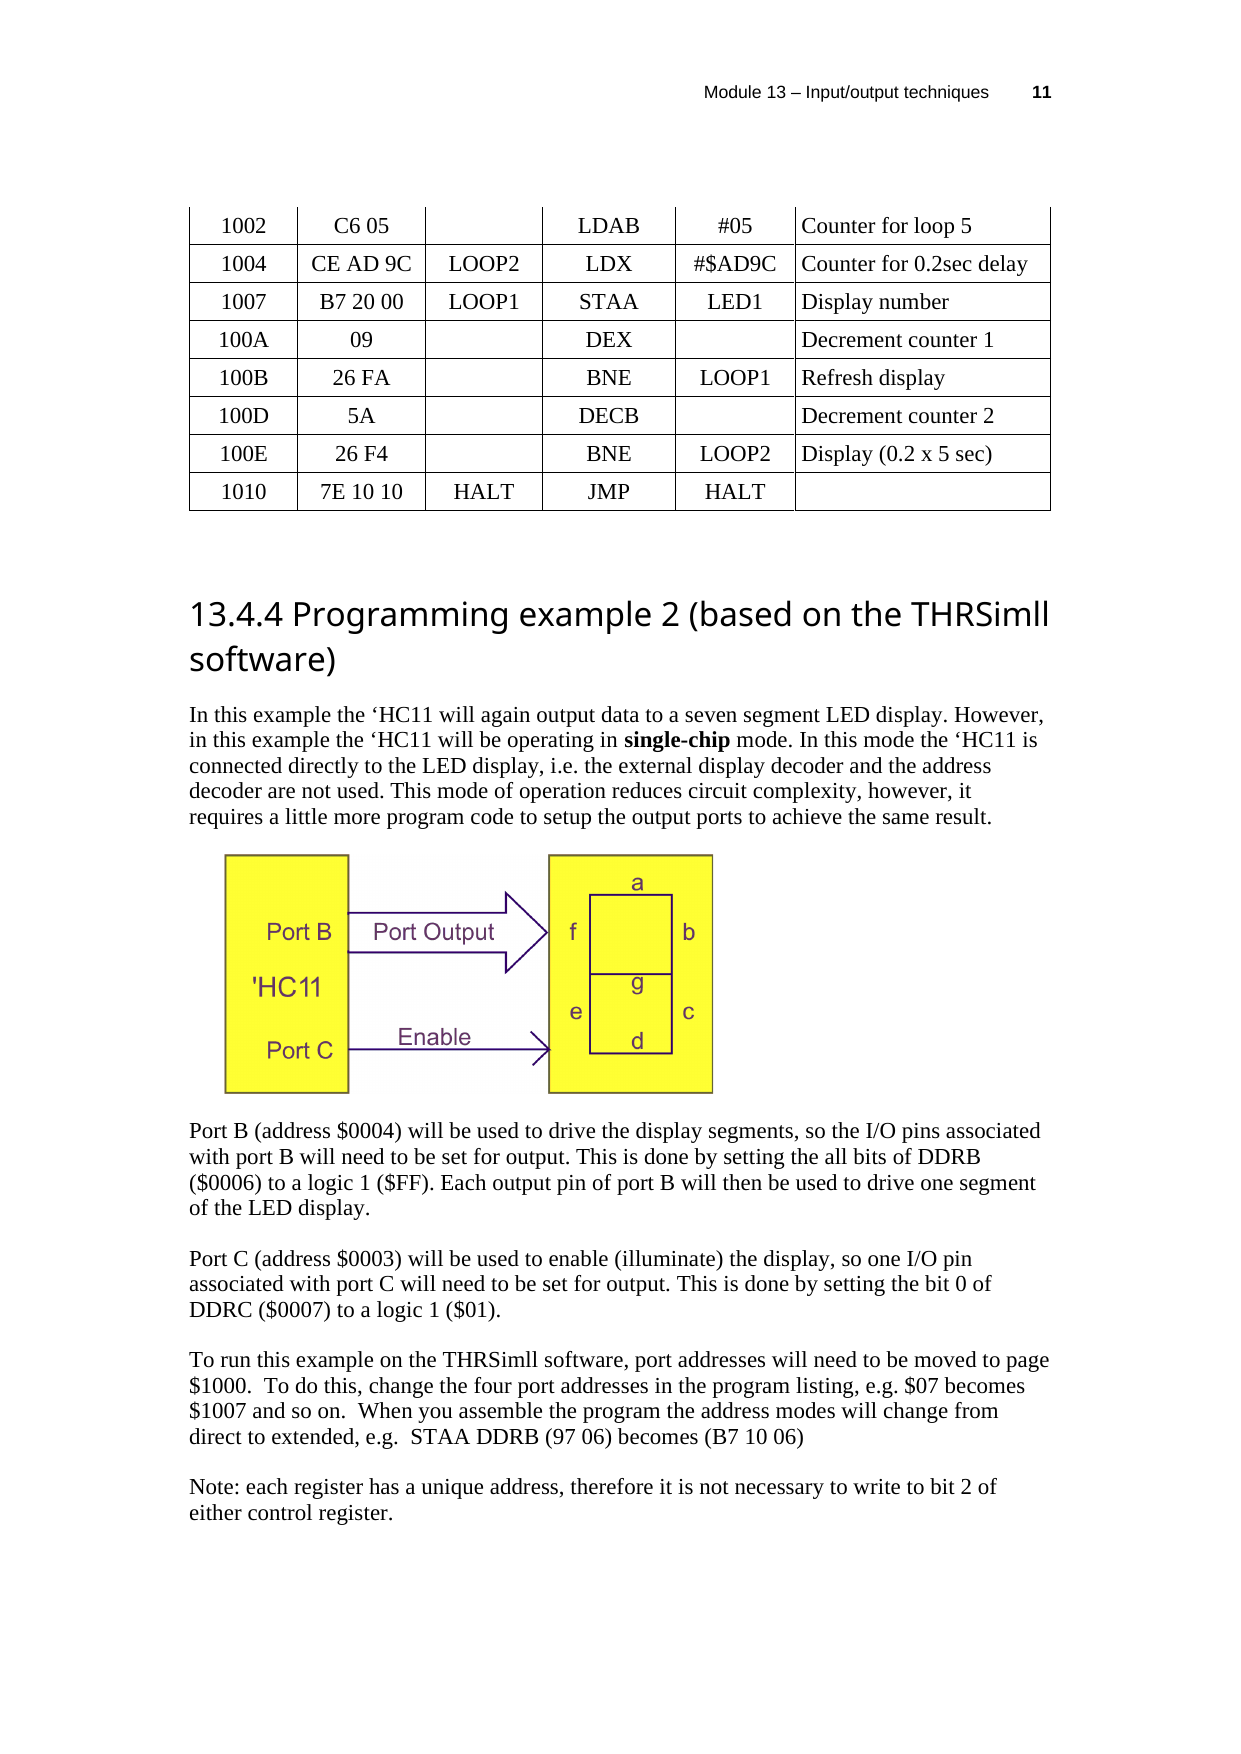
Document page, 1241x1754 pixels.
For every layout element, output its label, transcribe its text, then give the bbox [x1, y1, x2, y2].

table_cell 100D [190, 397, 297, 434]
text Port C (address $0003) will be used to enable (illuminate) the display, so one I/O pin associated with port C will need to be set for output. This is done by setting the bit 0 of DDRC ($0007) to a logic 1 ($01). [189, 1245, 1051, 1322]
table_cell 7E 10 10 [298, 473, 425, 510]
table_cell CE AD 9C [298, 245, 425, 282]
table_cell [426, 321, 542, 358]
table_cell Refresh display [796, 359, 1050, 396]
table_cell Display number [796, 283, 1050, 320]
table_cell B7 20 00 [298, 283, 425, 320]
table_cell 26 F4 [298, 435, 425, 472]
table_cell [426, 397, 542, 434]
table_cell Counter for 0.2sec delay [796, 245, 1050, 282]
table_cell 26 FA [298, 359, 425, 396]
table_cell #$AD9C [676, 245, 794, 282]
picture [224, 854, 714, 1094]
table_cell LED1 [676, 283, 794, 320]
table_cell LDX [543, 245, 675, 282]
table_cell 100E [190, 435, 297, 472]
table_cell DECB [543, 397, 675, 434]
table_cell BNE [543, 359, 675, 396]
table_cell Counter for loop 5 [796, 207, 1050, 244]
table_cell LDAB [543, 207, 675, 244]
table_cell [426, 435, 542, 472]
table_cell 100A [190, 321, 297, 358]
table_cell LOOP2 [426, 245, 542, 282]
table_cell 1002 [190, 207, 297, 244]
table_cell LOOP1 [676, 359, 794, 396]
table_cell Display (0.2 x 5 sec) [796, 435, 1050, 472]
table_cell JMP [543, 473, 675, 510]
table_cell [676, 321, 794, 358]
table_cell HALT [676, 473, 794, 510]
table_cell 5A [298, 397, 425, 434]
table_cell 1007 [190, 283, 297, 320]
table_cell Decrement counter 2 [796, 397, 1050, 434]
table_cell [426, 359, 542, 396]
text Note: each register has a unique address, therefore it is not necessary to write to bit 2 of either control register. [189, 1474, 1051, 1525]
table_cell STAA [543, 283, 675, 320]
table_cell DEX [543, 321, 675, 358]
text To run this example on the THRSimll software, port addresses will need to be moved to page $1000. To do this, change the four port addresses in the program listing, e.g. $07 becomes $1007 and so on. When you assemble the program the address modes will change from direct to extended, e.g. STAA DDRB (97 06) becomes (B7 10 06) [189, 1347, 1051, 1449]
table_cell C6 05 [298, 207, 425, 244]
text In this example the ‘HC11 will again output data to a seven segment LED display. However, in this example the ‘HC11 will be operating in single-chip mode. In this mode the ‘HC11 is connected directly to the LED display, i.e. the external display decoder and the address decoder are not used. This mode of operation reduces circuit complexity, however, it requires a little more program code to setup the output ports to achieve the same result. [189, 702, 1051, 829]
table_cell [426, 207, 542, 244]
table_cell 1010 [190, 473, 297, 510]
table_cell 1004 [190, 245, 297, 282]
table_cell Decrement counter 1 [796, 321, 1050, 358]
subtitle Programming example 2 (based on the THRSimll software) [189, 591, 1051, 681]
table_cell LOOP2 [676, 435, 794, 472]
table_cell BNE [543, 435, 675, 472]
table_cell 100B [190, 359, 297, 396]
table_cell LOOP1 [426, 283, 542, 320]
table_cell #05 [676, 207, 794, 244]
table_cell 09 [298, 321, 425, 358]
table_cell HALT [426, 473, 542, 510]
table_cell [796, 473, 1050, 510]
text Port B (address $0004) will be used to drive the display segments, so the I/O pins associated with port B will need to be set for output. This is done by setting the all bits of DDRB ($0006) to a logic 1 ($FF). Each output pin of port B will then be used to drive one segment of the LED display. [189, 1118, 1051, 1220]
table_cell [676, 397, 794, 434]
